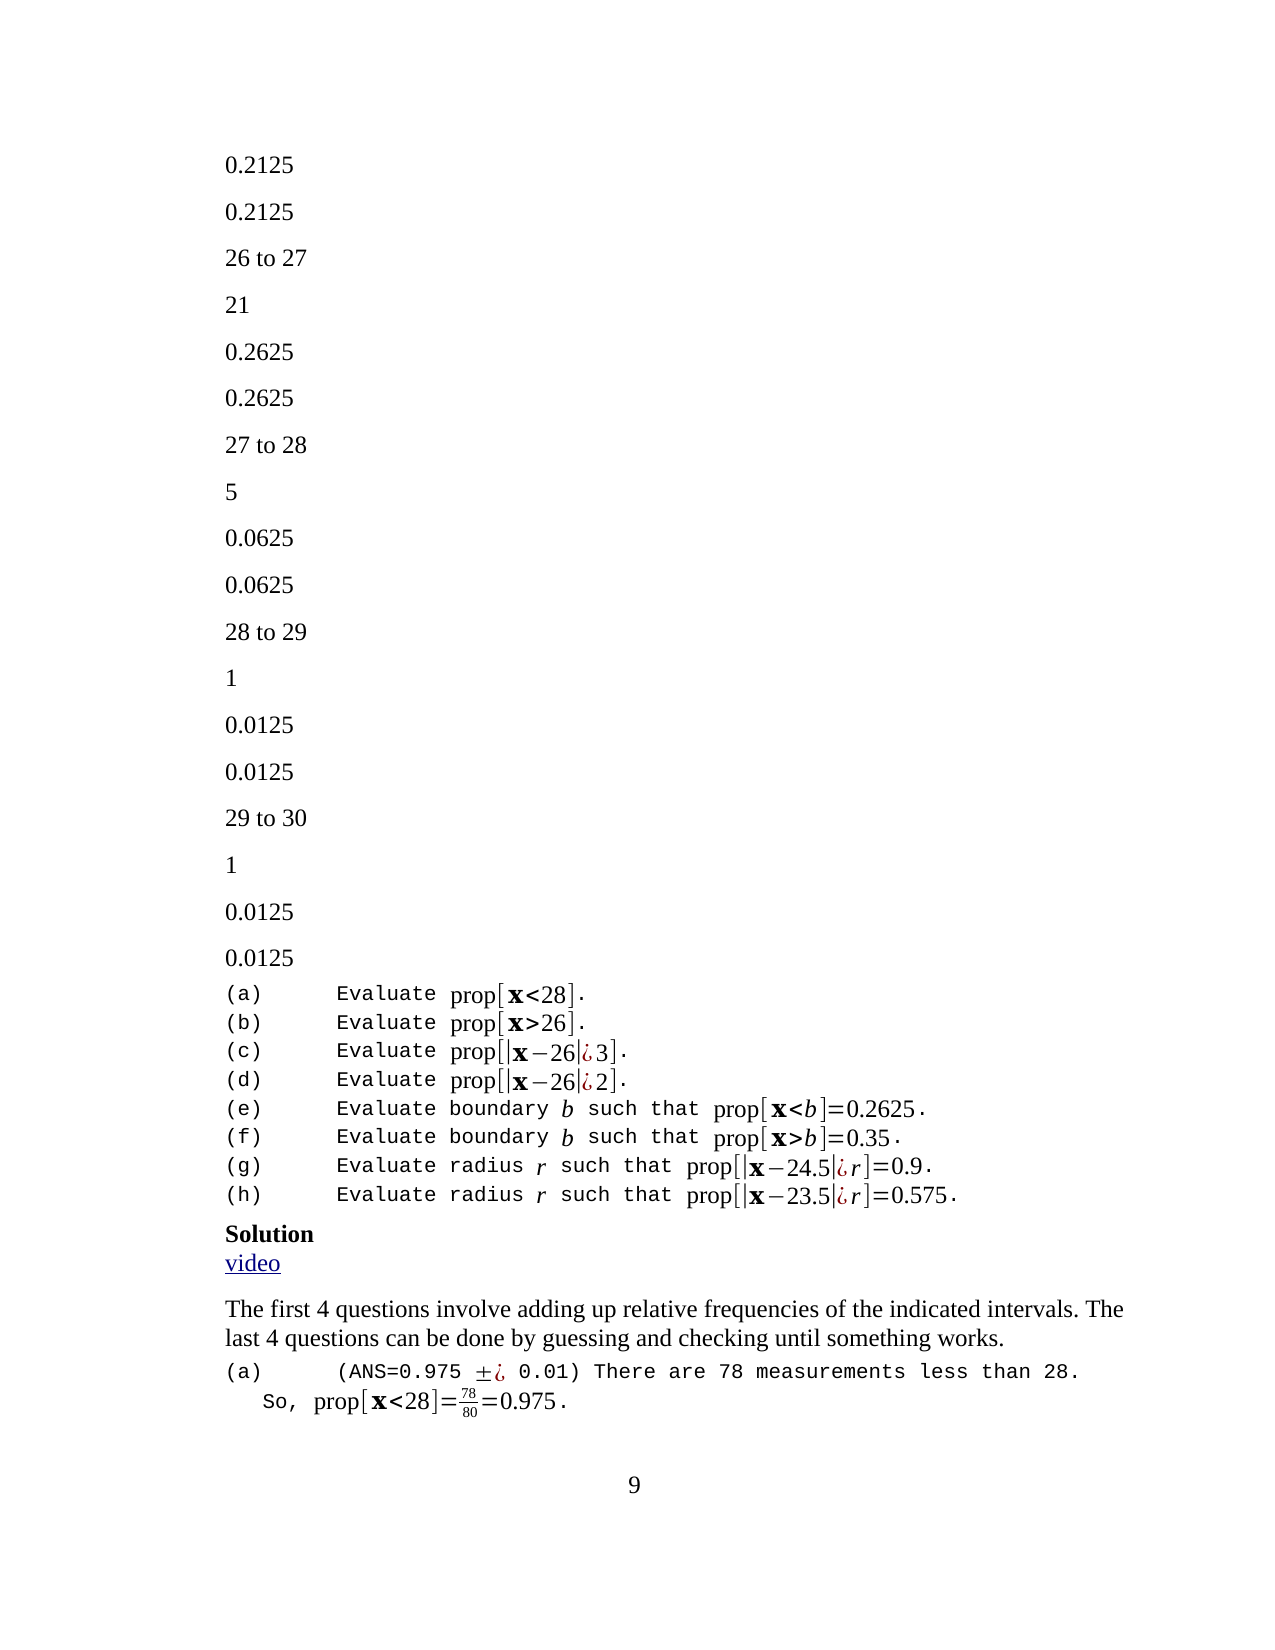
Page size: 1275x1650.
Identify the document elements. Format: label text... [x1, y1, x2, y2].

list 0.2625 [187, 337, 1125, 365]
list Evaluate radius such that . [225, 1152, 1125, 1181]
list 0.0125 [187, 943, 1125, 972]
list 28 to 29 [187, 617, 1125, 645]
list 1 [187, 850, 1125, 879]
list 0.0125 [187, 710, 1125, 739]
list 1 [187, 663, 1125, 692]
list Evaluate . [225, 1038, 1125, 1067]
list 0.2125 [187, 197, 1125, 225]
list 29 to 30 [187, 803, 1125, 832]
list (ANS=0.975 0.01) There are 78 measurements less than 28. So, . [225, 1361, 1125, 1421]
list 0.0625 [187, 570, 1125, 599]
list Evaluate boundary such that . [225, 1096, 1125, 1124]
list 0.0625 [187, 523, 1125, 552]
list 0.0125 [187, 897, 1125, 925]
list The first 4 questions involve adding up relative frequencies of the indicated intervals. The last 4 questions can be done by guessing and checking until something works. [187, 1294, 1125, 1352]
list 0.0125 [187, 757, 1125, 785]
list 0.2125 [187, 150, 1125, 179]
list 26 to 27 [187, 243, 1125, 272]
list 21 [187, 290, 1125, 319]
list Evaluate boundary such that . [225, 1124, 1125, 1152]
list 0.2625 [187, 383, 1125, 412]
list Evaluate . [225, 1067, 1125, 1096]
list Evaluate radius such that . [225, 1181, 1125, 1210]
list 5 [187, 477, 1125, 505]
list 27 to 28 [187, 430, 1125, 459]
list Solution video [187, 1219, 1125, 1277]
list Evaluate . [225, 981, 1125, 1009]
list Evaluate . [225, 1009, 1125, 1038]
